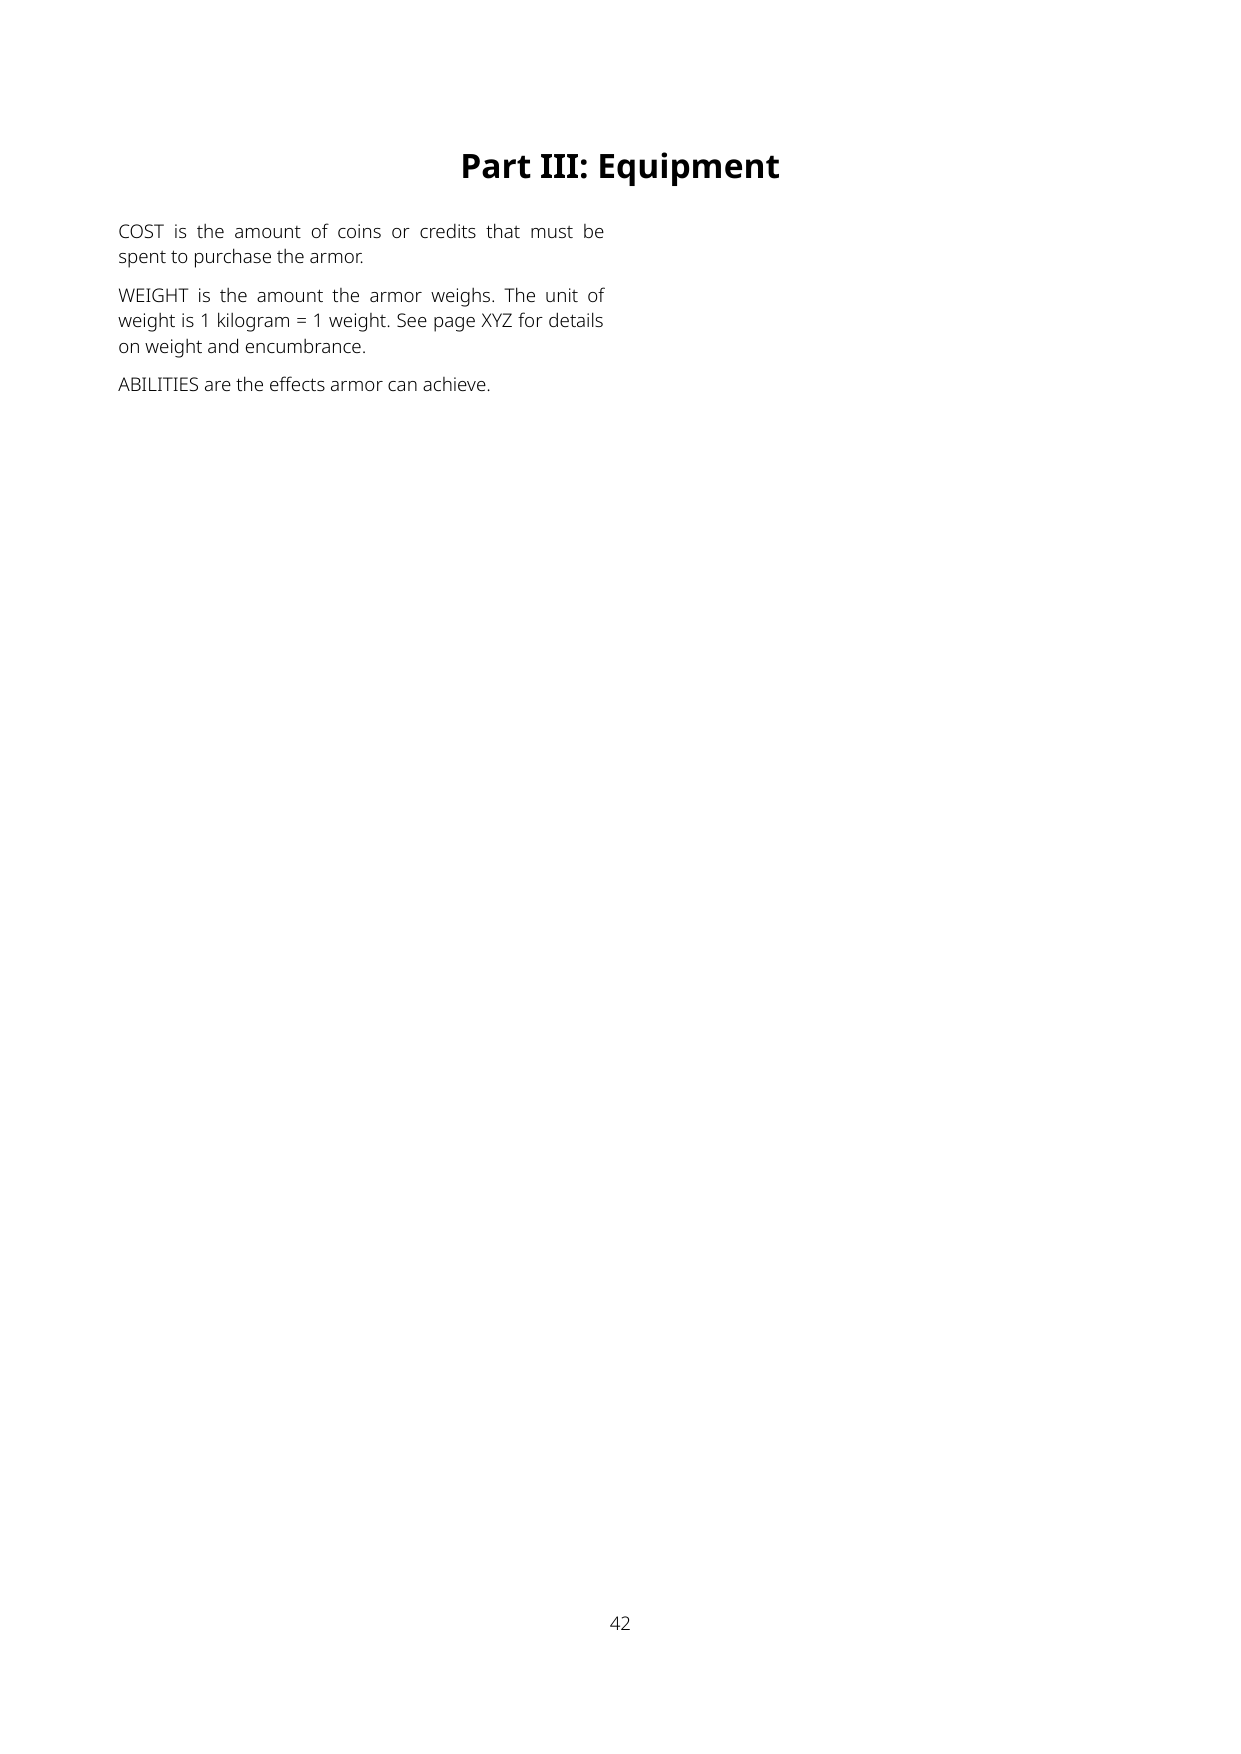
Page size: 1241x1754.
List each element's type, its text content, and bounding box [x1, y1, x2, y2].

text COST is the amount of coins or credits that must be spent to purchase the armor. [118, 218, 605, 269]
text WEIGHT is the amount the armor weighs. The unit of weight is 1 kilogram = 1 weight. See page XYZ for details on weight and encumbrance. [118, 282, 605, 358]
text ABILITIES are the effects armor can achieve. [118, 371, 605, 396]
